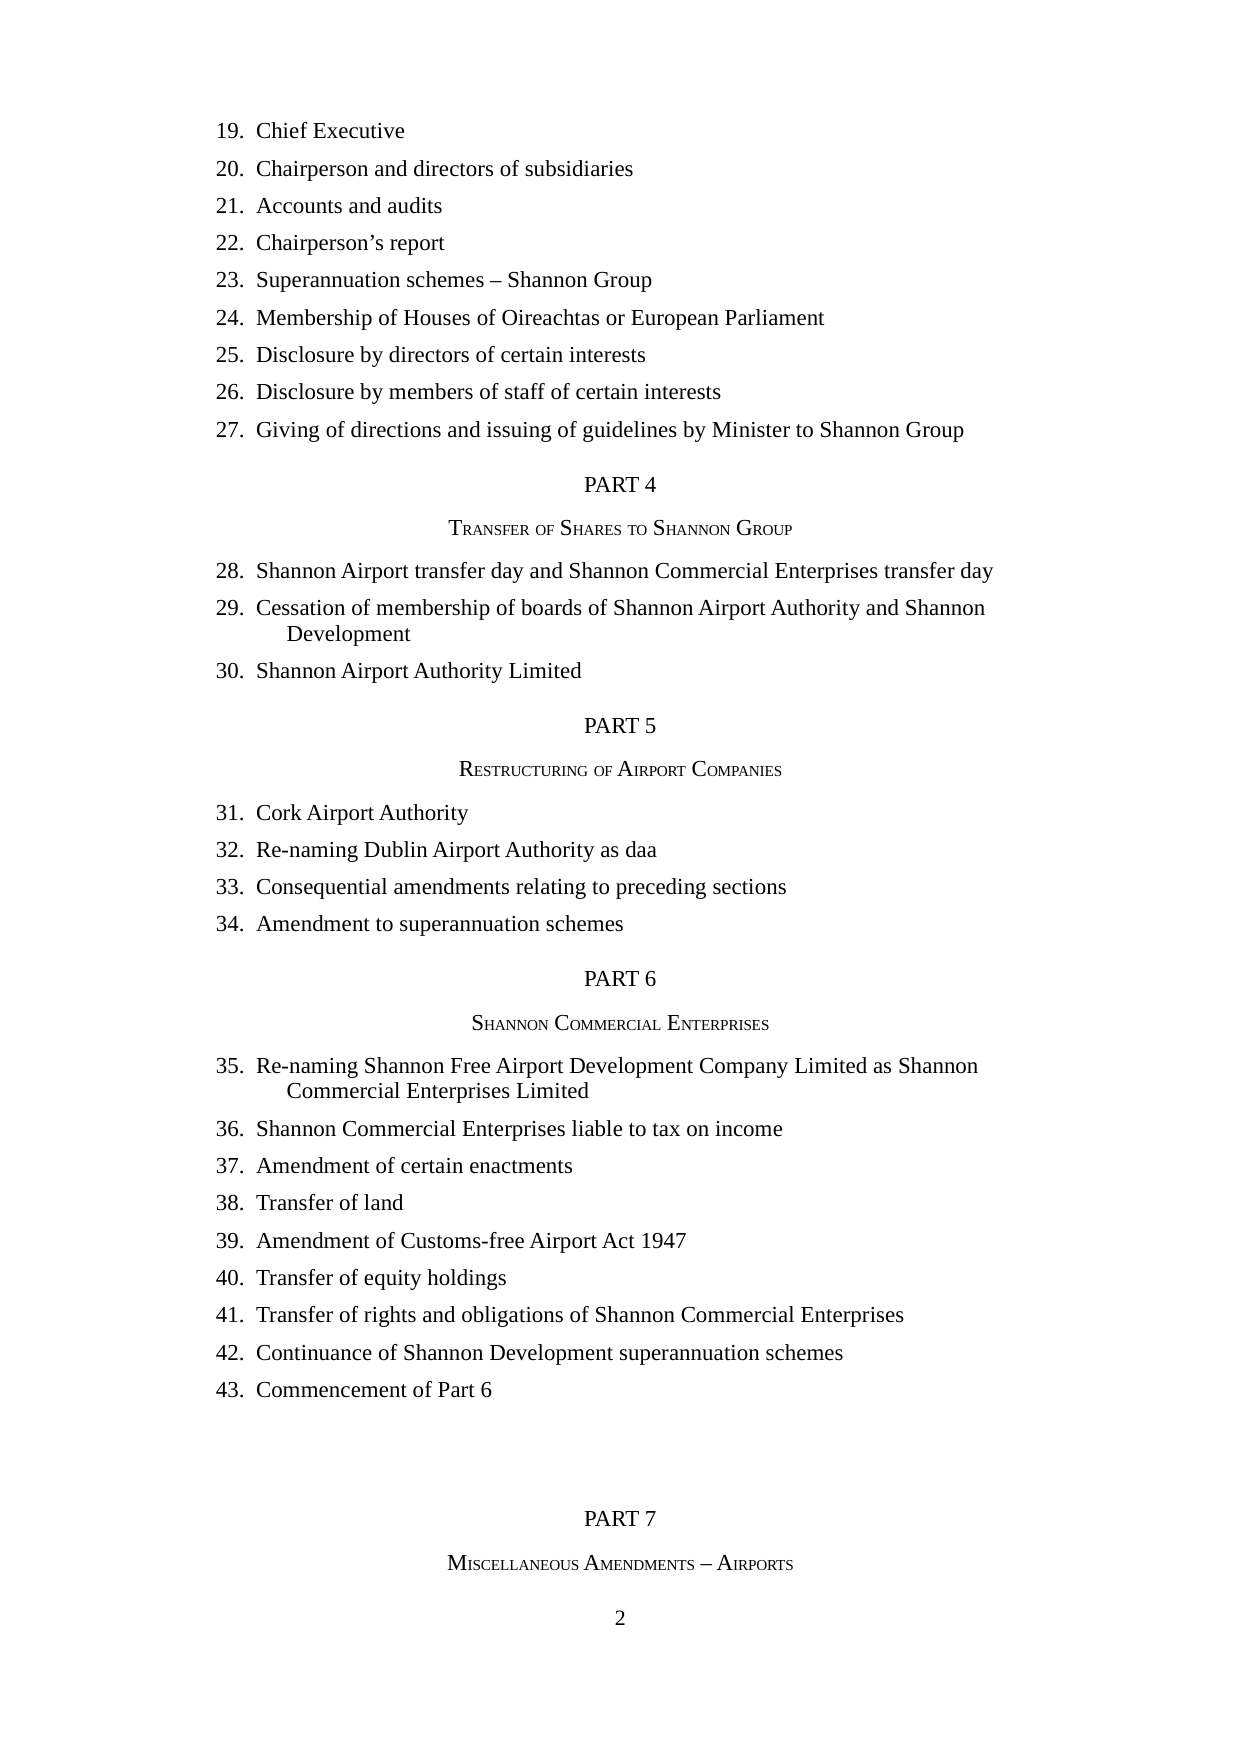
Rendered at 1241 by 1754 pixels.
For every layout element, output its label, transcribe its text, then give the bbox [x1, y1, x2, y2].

text PART 6 [177, 966, 1063, 992]
text 38. Transfer of land [216, 1190, 1063, 1216]
title Miscellaneous Amendments – Airports [177, 1549, 1063, 1575]
text 28. Shannon Airport transfer day and Shannon Commercial Enterprises transfer day [216, 558, 1063, 583]
text 30. Shannon Airport Authority Limited [216, 658, 1063, 683]
text 29. Cessation of membership of boards of Shannon Airport Authority and Shannon Development [216, 595, 1063, 646]
text 33. Consequential amendments relating to preceding sections [216, 874, 1063, 899]
text 20. Chairperson and directors of subsidiaries [216, 155, 1063, 181]
text 39. Amendment of Customs-free Airport Act 1947 [216, 1227, 1063, 1253]
text 25. Disclosure by directors of certain interests [216, 342, 1063, 367]
text 31. Cork Airport Authority [216, 799, 1063, 825]
text 27. Giving of directions and issuing of guidelines by Minister to Shannon Group [216, 416, 1063, 442]
text PART 5 [177, 713, 1063, 738]
text 34. Amendment to superannuation schemes [216, 911, 1063, 937]
text 37. Amendment of certain enactments [216, 1153, 1063, 1178]
text 36. Shannon Commercial Enterprises liable to tax on income [216, 1116, 1063, 1141]
text 26. Disclosure by members of staff of certain interests [216, 379, 1063, 405]
title Transfer of Shares to Shannon Group [177, 515, 1063, 540]
text 42. Continuance of Shannon Development superannuation schemes [216, 1339, 1063, 1365]
text 24. Membership of Houses of Oireachtas or European Parliament [216, 304, 1063, 330]
text PART 7 [177, 1506, 1063, 1532]
text 21. Accounts and audits [216, 193, 1063, 218]
text 40. Transfer of equity holdings [216, 1265, 1063, 1290]
title Shannon Commercial Enterprises [177, 1009, 1063, 1035]
text 43. Commencement of Part 6 [216, 1377, 1063, 1402]
text PART 4 [177, 471, 1063, 497]
text 23. Superannuation schemes – Shannon Group [216, 267, 1063, 293]
text 41. Transfer of rights and obligations of Shannon Commercial Enterprises [216, 1302, 1063, 1328]
text 32. Re-naming Dublin Airport Authority as daa [216, 837, 1063, 862]
text 35. Re-naming Shannon Free Airport Development Company Limited as Shannon Commercial Enterprises Limited [216, 1053, 1063, 1104]
text 19. Chief Executive [216, 118, 1063, 144]
title Restructuring of Airport Companies [177, 756, 1063, 782]
text 22. Chairperson’s report [216, 230, 1063, 256]
